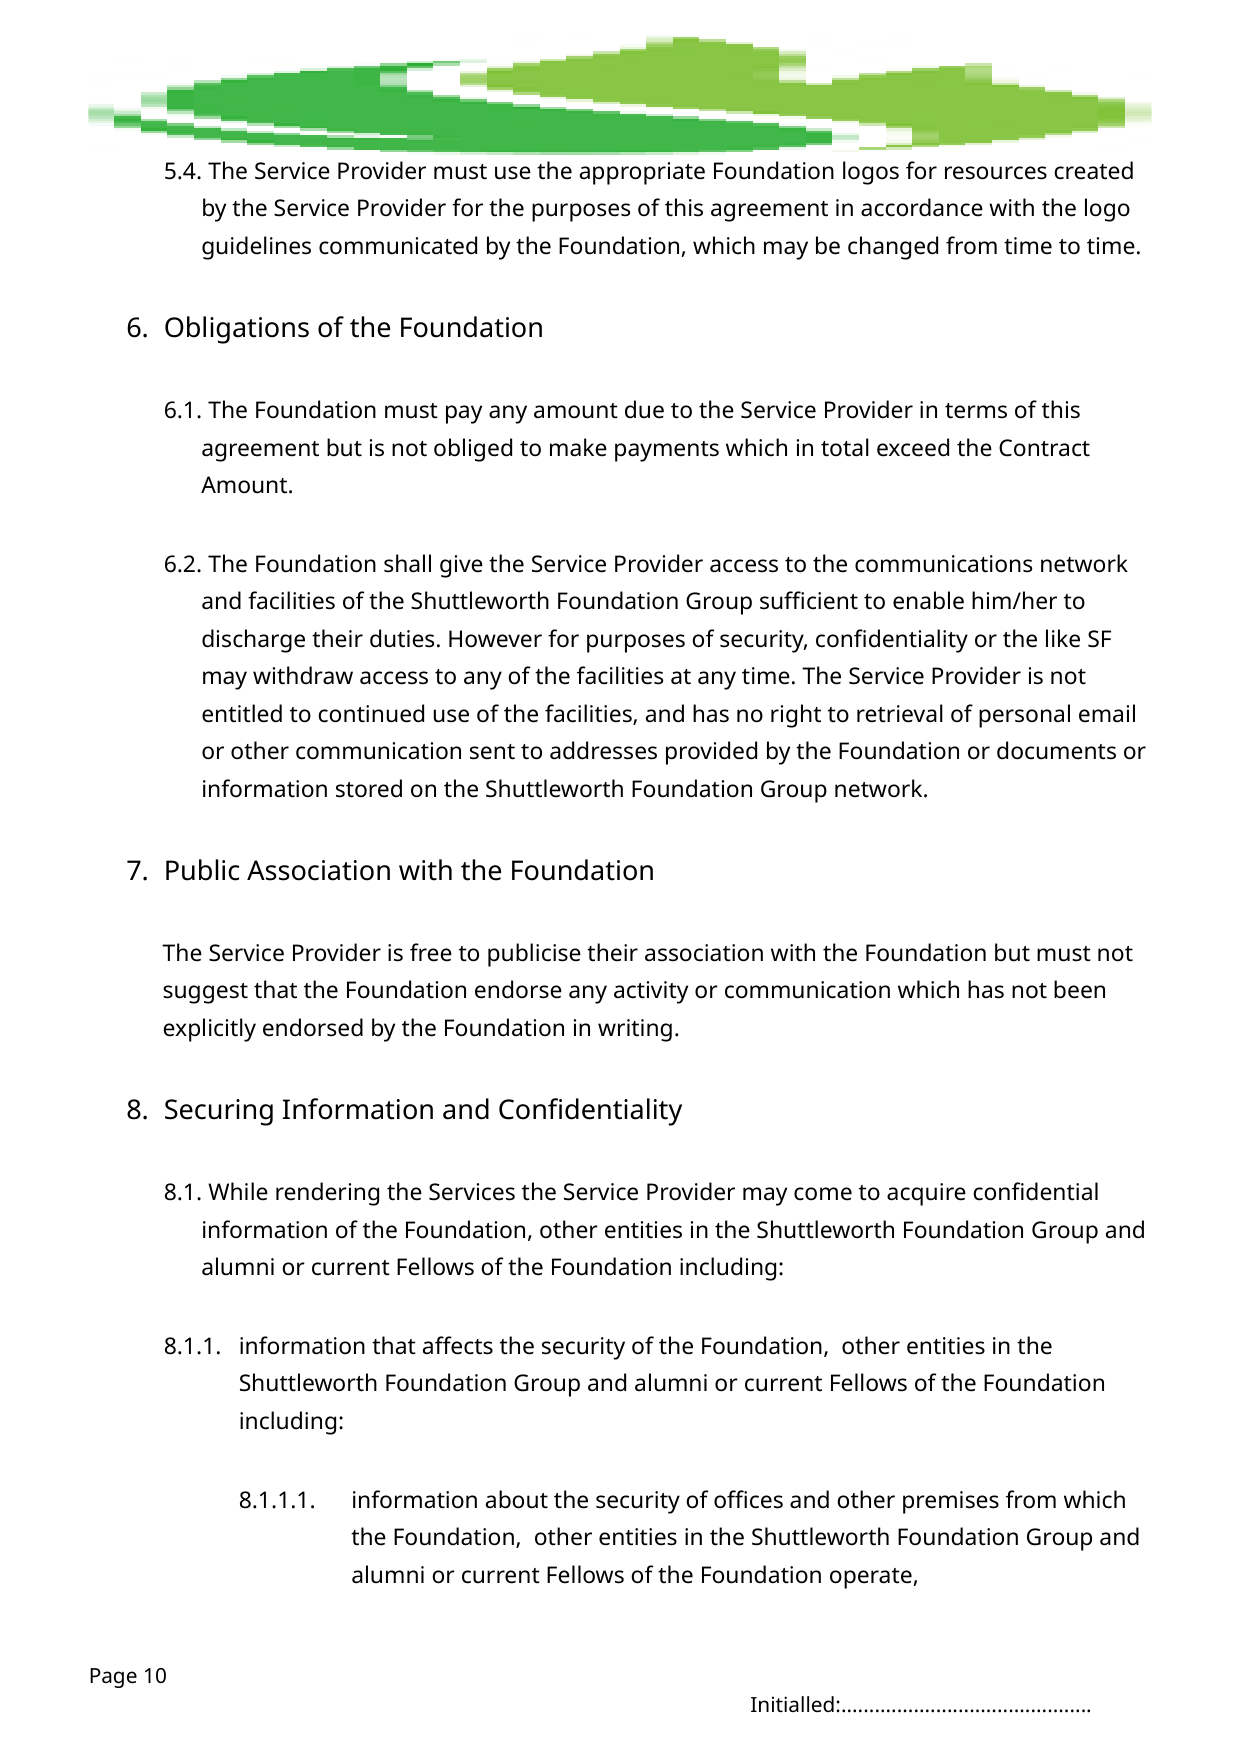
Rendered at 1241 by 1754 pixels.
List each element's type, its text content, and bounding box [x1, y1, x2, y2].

subtitle information about the security of offices and other premises from which the Foundation, other entities in the Shuttleworth Foundation Group and alumni or current Fellows of the Foundation operate, [238, 1483, 1152, 1590]
subtitle information that affects the security of the Foundation, other entities in the Shuttleworth Foundation Group and alumni or current Fellows of the Foundation including: [163, 1330, 1152, 1436]
subtitle The Foundation must pay any amount due to the Service Provider in terms of this agreement but is not obliged to make payments which in total exceed the Contract Amount. [163, 394, 1152, 500]
subtitle The Service Provider is free to publicise their association with the Foundation but must not suggest that the Foundation endorse any activity or communication which has not been explicitly endorsed by the Foundation in writing. [162, 937, 1152, 1043]
subtitle The Foundation shall give the Service Provider access to the communications network and facilities of the Shuttleworth Foundation Group sufficient to enable him/her to discharge their duties. However for purposes of security, confidentiality or the like SF may withdraw access to any of the facilities at any time. The Service Provider is not entitled to continued use of the facilities, and has no right to retrieval of personal email or other communication sent to addresses provided by the Foundation or documents or information stored on the Shuttleworth Foundation Group network. [163, 548, 1152, 804]
subtitle The Service Provider must use the appropriate Foundation logos for resources created by the Service Provider for the purposes of this agreement in accordance with the logo guidelines communicated by the Foundation, which may be changed from time to time. [163, 155, 1152, 261]
subtitle Securing Information and Confidentiality [126, 1091, 1152, 1127]
subtitle Public Association with the Foundation [126, 851, 1152, 888]
subtitle While rendering the Services the Service Provider may come to acquire confidential information of the Foundation, other entities in the Shuttleworth Foundation Group and alumni or current Fellows of the Foundation including: [163, 1176, 1152, 1282]
picture [88, 35, 1152, 155]
subtitle Obligations of the Foundation [126, 308, 1152, 345]
